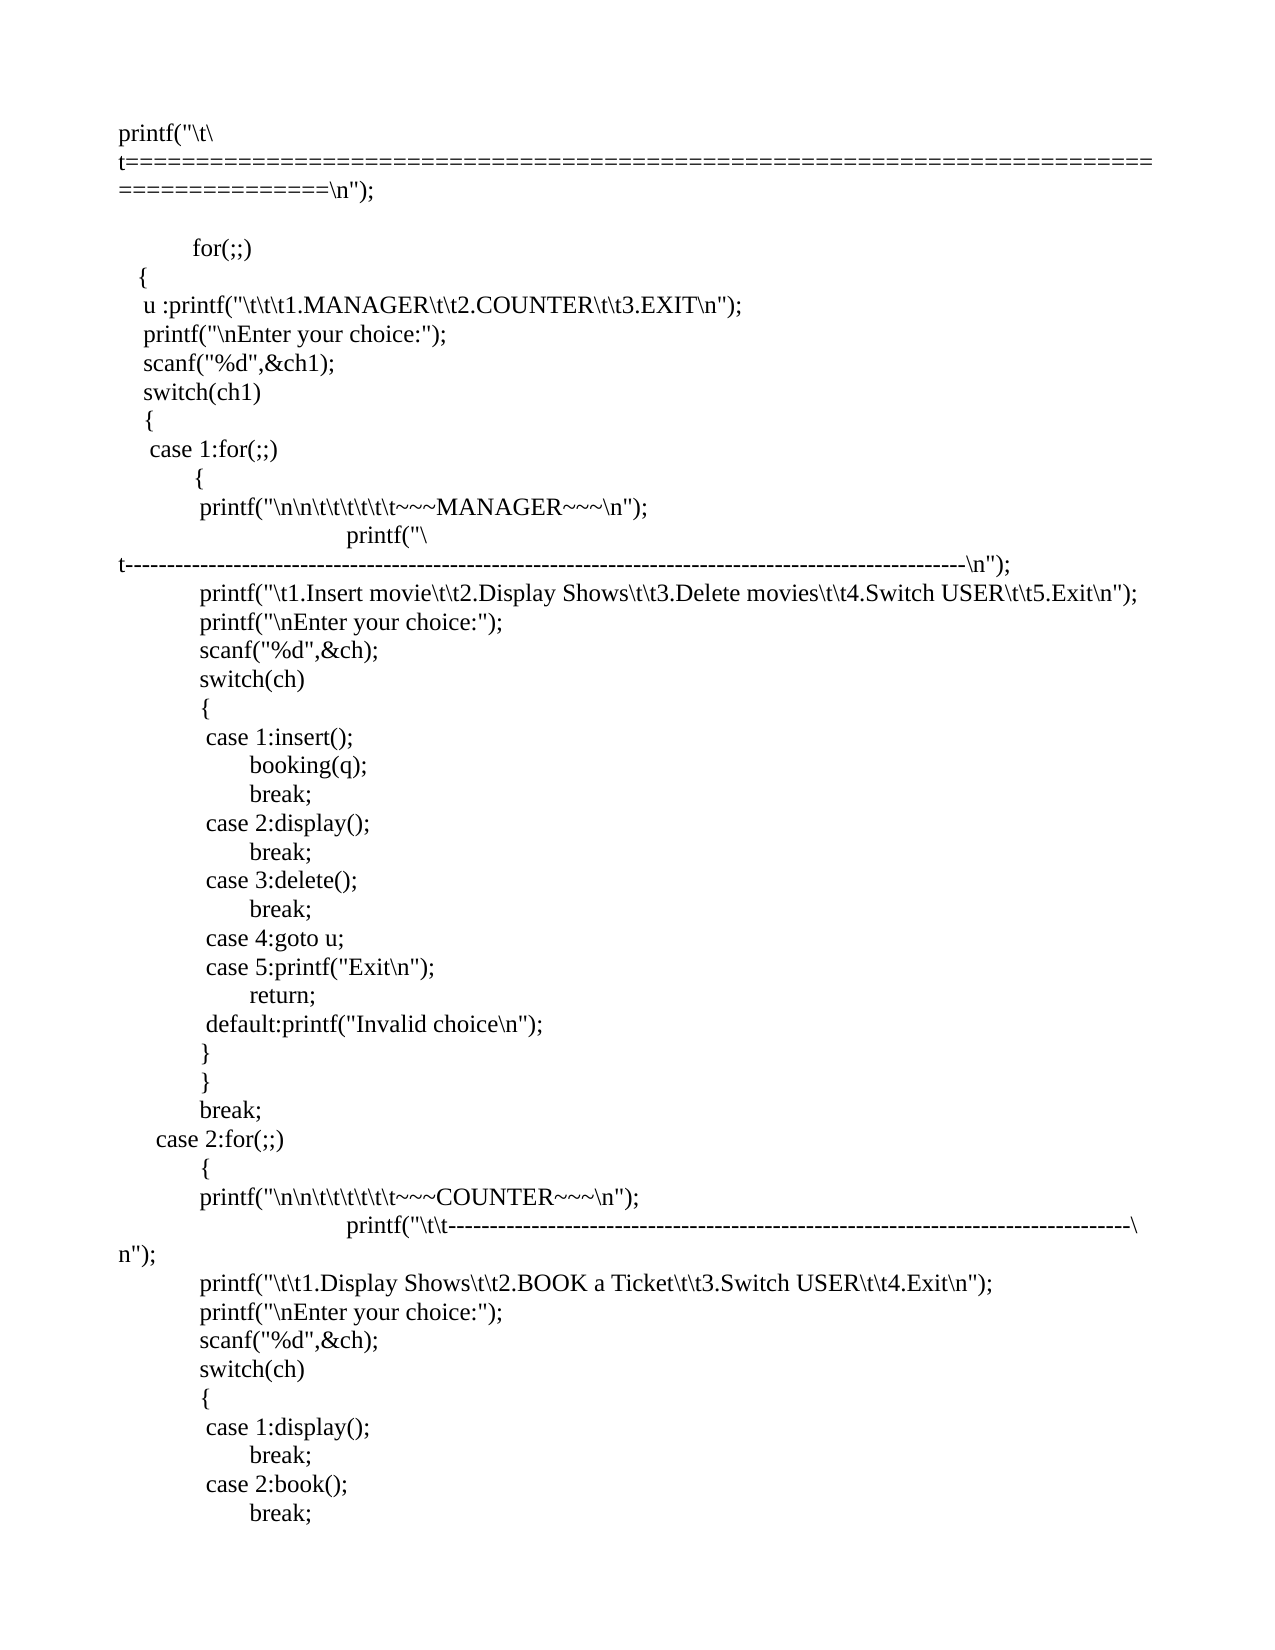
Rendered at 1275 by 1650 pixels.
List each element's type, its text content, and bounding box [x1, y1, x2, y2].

text break; [118, 779, 1157, 808]
text case 5:printf("Exit\n"); [118, 952, 1157, 981]
text } [118, 1038, 1157, 1067]
text break; [118, 894, 1157, 923]
text } [118, 1067, 1157, 1096]
text booking(q); [118, 751, 1157, 779]
text printf("\n\n\t\t\t\t\t\t~~~MANAGER~~~\n"); [118, 492, 1157, 521]
text { [118, 463, 1157, 492]
text scanf("%d",&ch1); [118, 348, 1157, 377]
text break; [118, 837, 1157, 866]
text switch(ch) [118, 1354, 1157, 1383]
text { [118, 262, 1157, 291]
text case 2:book(); [118, 1469, 1157, 1498]
text scanf("%d",&ch); [118, 1326, 1157, 1354]
text for(;;) [118, 233, 1157, 262]
text { [118, 1383, 1157, 1412]
text break; [118, 1096, 1157, 1124]
text break; [118, 1498, 1157, 1527]
text u :printf("\t\t\t1.MANAGER\t\t2.COUNTER\t\t3.EXIT\n"); [118, 291, 1157, 319]
text printf("\t1.Insert movie\t\t2.Display Shows\t\t3.Delete movies\t\t4.Switch USER\t\t5.Exit\n"); [118, 578, 1157, 607]
text printf("\t\t1.Display Shows\t\t2.BOOK a Ticket\t\t3.Switch USER\t\t4.Exit\n"); [118, 1268, 1157, 1297]
text case 1:insert(); [118, 722, 1157, 751]
text case 1:display(); [118, 1412, 1157, 1441]
text case 2:for(;;) [118, 1124, 1157, 1153]
text switch(ch) [118, 664, 1157, 693]
text scanf("%d",&ch); [118, 636, 1157, 664]
text printf("\nEnter your choice:"); [118, 319, 1157, 348]
text printf("\t-----------------------------------------------------------------------------------------------------\n"); [118, 521, 1157, 578]
text case 4:goto u; [118, 923, 1157, 952]
text break; [118, 1441, 1157, 1469]
text { [118, 1153, 1157, 1182]
text { [118, 406, 1157, 434]
text printf("\nEnter your choice:"); [118, 1297, 1157, 1326]
text case 1:for(;;) [118, 434, 1157, 463]
text { [118, 693, 1157, 722]
text printf("\nEnter your choice:"); [118, 607, 1157, 636]
text printf("\t\t----------------------------------------------------------------------------------\n"); [118, 1211, 1157, 1268]
text switch(ch1) [118, 377, 1157, 406]
text case 2:display(); [118, 808, 1157, 837]
text printf("\n\n\t\t\t\t\t\t~~~COUNTER~~~\n"); [118, 1182, 1157, 1211]
text default:printf("Invalid choice\n"); [118, 1009, 1157, 1038]
text printf("\t\t========================================================================================\n"); [118, 118, 1157, 204]
text case 3:delete(); [118, 866, 1157, 894]
text return; [118, 981, 1157, 1009]
